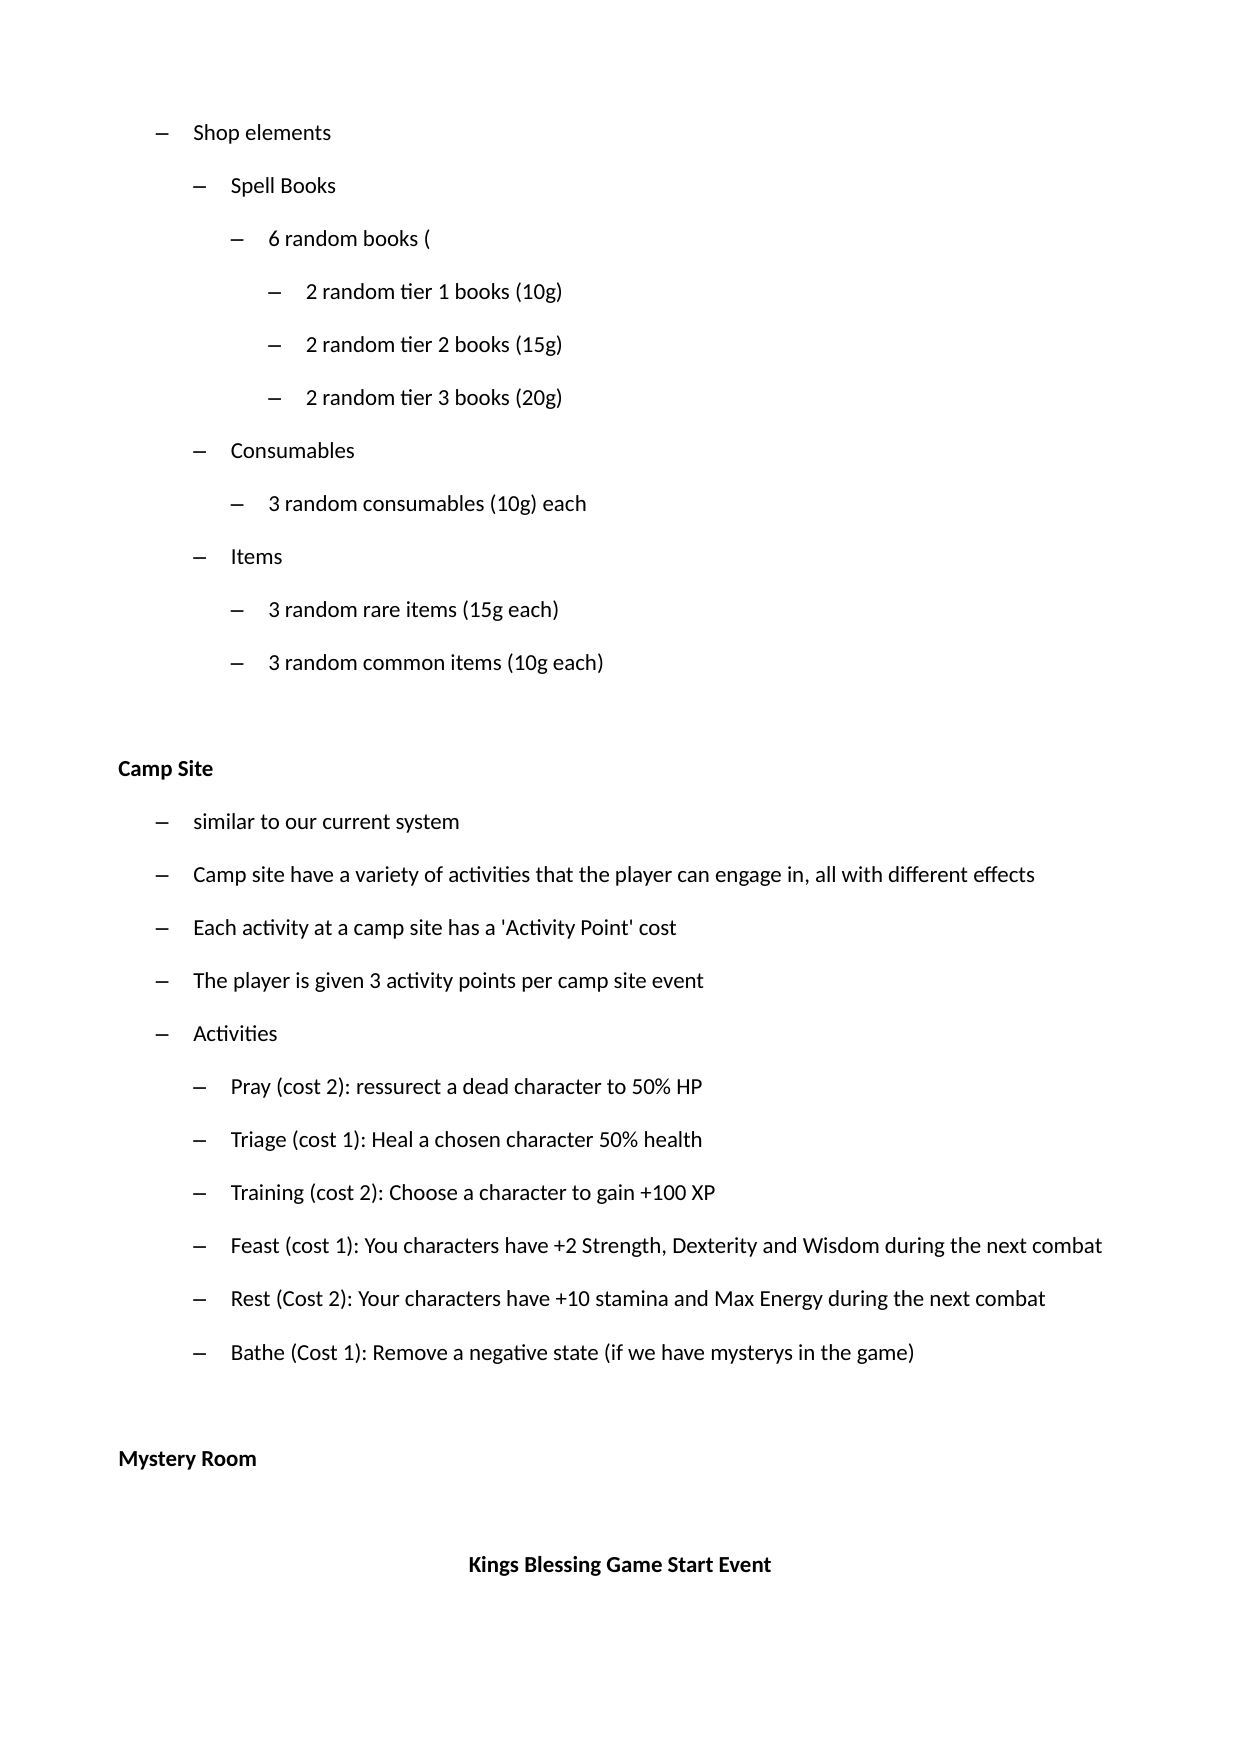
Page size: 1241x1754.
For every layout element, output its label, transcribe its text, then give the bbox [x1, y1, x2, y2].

text Camp Site [118, 754, 1122, 782]
list 3 random consumables (10g) each [231, 489, 1122, 517]
list Shop elements [156, 118, 1122, 146]
list Each activity at a camp site has a 'Activity Point' cost [156, 913, 1122, 941]
list 2 random tier 1 books (10g) [268, 277, 1122, 305]
list Spell Books [193, 171, 1122, 199]
list 2 random tier 2 books (15g) [268, 330, 1122, 358]
list 2 random tier 3 books (20g) [268, 383, 1122, 411]
list Items [193, 542, 1122, 570]
list Triage (cost 1): Heal a chosen character 50% health [193, 1126, 1122, 1153]
list Camp site have a variety of activities that the player can engage in, all with different effects [156, 860, 1122, 888]
list Rest (Cost 2): Your characters have +10 stamina and Max Energy during the next combat [193, 1284, 1122, 1313]
list similar to our current system [156, 807, 1122, 835]
list 3 random rare items (15g each) [231, 595, 1122, 623]
list Consumables [193, 436, 1122, 464]
list Pray (cost 2): ressurect a dead character to 50% HP [193, 1072, 1122, 1101]
list 6 random books ( [231, 224, 1122, 252]
text Kings Blessing Game Start Event [118, 1550, 1122, 1578]
list The player is given 3 activity points per camp site event [156, 966, 1122, 994]
list Training (cost 2): Choose a character to gain +100 XP [193, 1178, 1122, 1207]
list Bathe (Cost 1): Remove a negative state (if we have mysterys in the game) [193, 1338, 1122, 1366]
list Feast (cost 1): You characters have +2 Strength, Dexterity and Wisdom during the next combat [193, 1232, 1122, 1259]
text Mystery Room [118, 1444, 1122, 1472]
list 3 random common items (10g each) [231, 648, 1122, 676]
list Activities [156, 1019, 1122, 1047]
